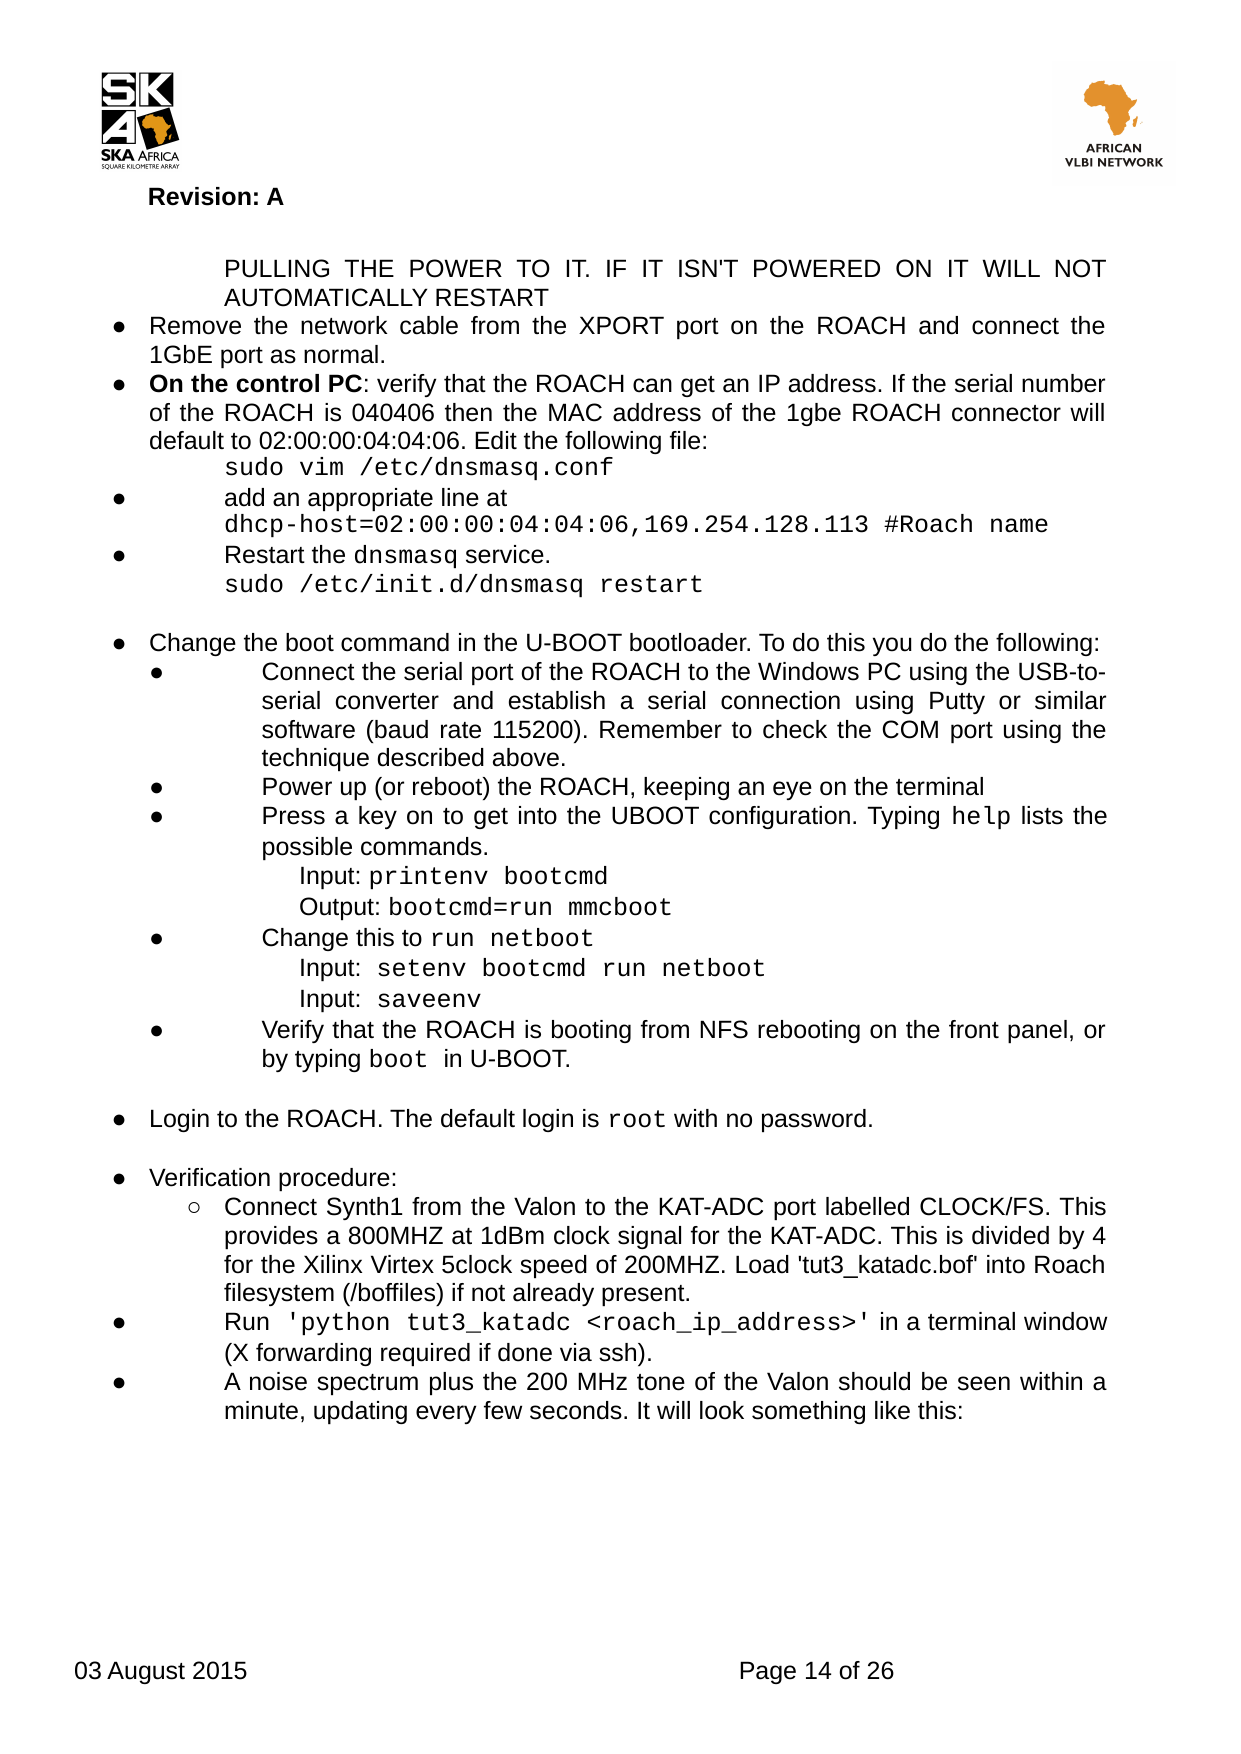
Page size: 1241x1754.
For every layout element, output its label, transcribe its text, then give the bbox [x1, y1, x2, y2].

list Press a key on to get into the UBOOT configuration. Typing help lists the possible commands. [149, 801, 1108, 861]
text Input: setenv bootcmd run netboot [299, 953, 1108, 984]
list Change the boot command in the U-BOOT bootloader. To do this you do the following: [111, 628, 1108, 657]
text Output: bootcmd=run mmcboot [299, 892, 1108, 922]
list PULLING THE POWER TO IT. IF IT ISN'T POWERED ON IT WILL NOT AUTOMATICALLY RESTART [111, 254, 1108, 311]
list Change this to run netboot [149, 922, 1108, 953]
list On the control PC: verify that the ROACH can get an IP address. If the serial number of the ROACH is 040406 then the MAC address of the 1gbe ROACH connector will default to 02:00:00:04:04:06. Edit the following file: [111, 369, 1108, 455]
list Remove the network cable from the XPORT port on the ROACH and connect the 1GbE port as normal. [111, 311, 1108, 369]
text sudo /etc/init.d/dnsmasq restart [224, 571, 1108, 600]
list Connect the serial port of the ROACH to the Windows PC using the USB-to-serial converter and establish a serial connection using Putty or similar software (baud rate 115200). Remember to check the COM port using the technique described above. [149, 657, 1108, 772]
text Input: saveenv [299, 984, 1108, 1015]
list Power up (or reboot) the ROACH, keeping an eye on the terminal [149, 772, 1108, 801]
picture [1051, 61, 1177, 186]
list Login to the ROACH. The default login is root with no password. [111, 1104, 1108, 1135]
list Run 'python tut3_katadc <roach_ip_address>' in a terminal window (X forwarding required if done via ssh). [111, 1307, 1108, 1367]
text Input: printenv bootcmd [299, 861, 1108, 892]
list Restart the dnsmasq service. [111, 540, 1108, 571]
list Connect Synth1 from the Valon to the KAT-ADC port labelled CLOCK/FS. This provides a 800MHZ at 1dBm clock signal for the KAT-ADC. This is divided by 4 for the Xilinx Virtex 5clock speed of 200MHZ. Load 'tut3_katadc.bof' into Roach filesystem (/boffiles) if not already present. [186, 1192, 1108, 1307]
list A noise spectrum plus the 200 MHz tone of the Valon should be seen within a minute, updating every few seconds. It will look something like this: [111, 1367, 1108, 1424]
list Verify that the ROACH is booting from NFS rebooting on the front panel, or by typing boot in U-BOOT. [149, 1015, 1108, 1075]
list Verification procedure: [111, 1163, 1108, 1192]
text sudo vim /etc/dnsmasq.conf [224, 455, 1108, 483]
list add an appropriate line at [111, 483, 1108, 512]
text dhcp-host=02:00:00:04:04:06,169.254.128.113 #Roach name [224, 512, 1108, 540]
picture [98, 70, 183, 172]
